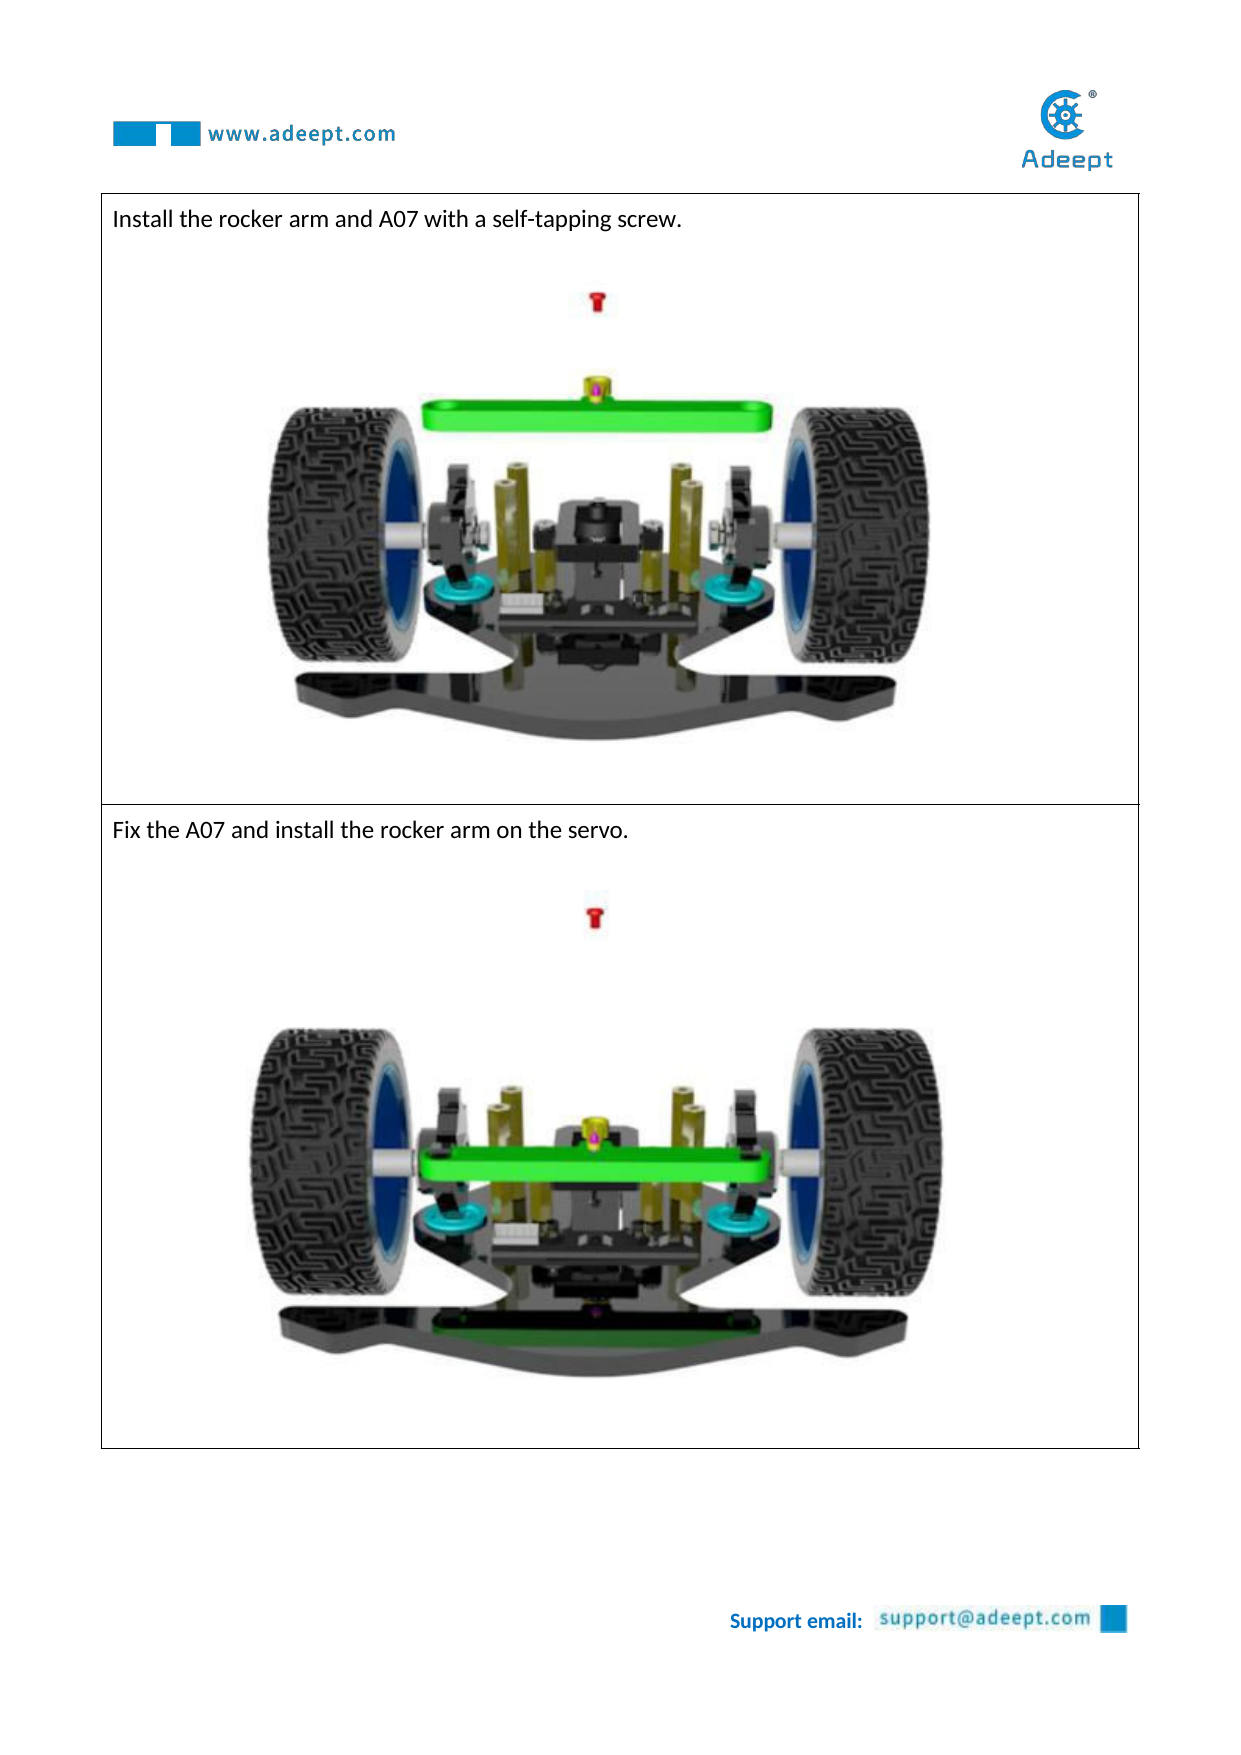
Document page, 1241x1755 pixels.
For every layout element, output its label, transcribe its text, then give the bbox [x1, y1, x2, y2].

text Install the rocker arm and A07 with a self-tapping screw. [112, 203, 1138, 233]
text Fix the A07 and install the rocker arm on the servo. [112, 814, 1138, 845]
